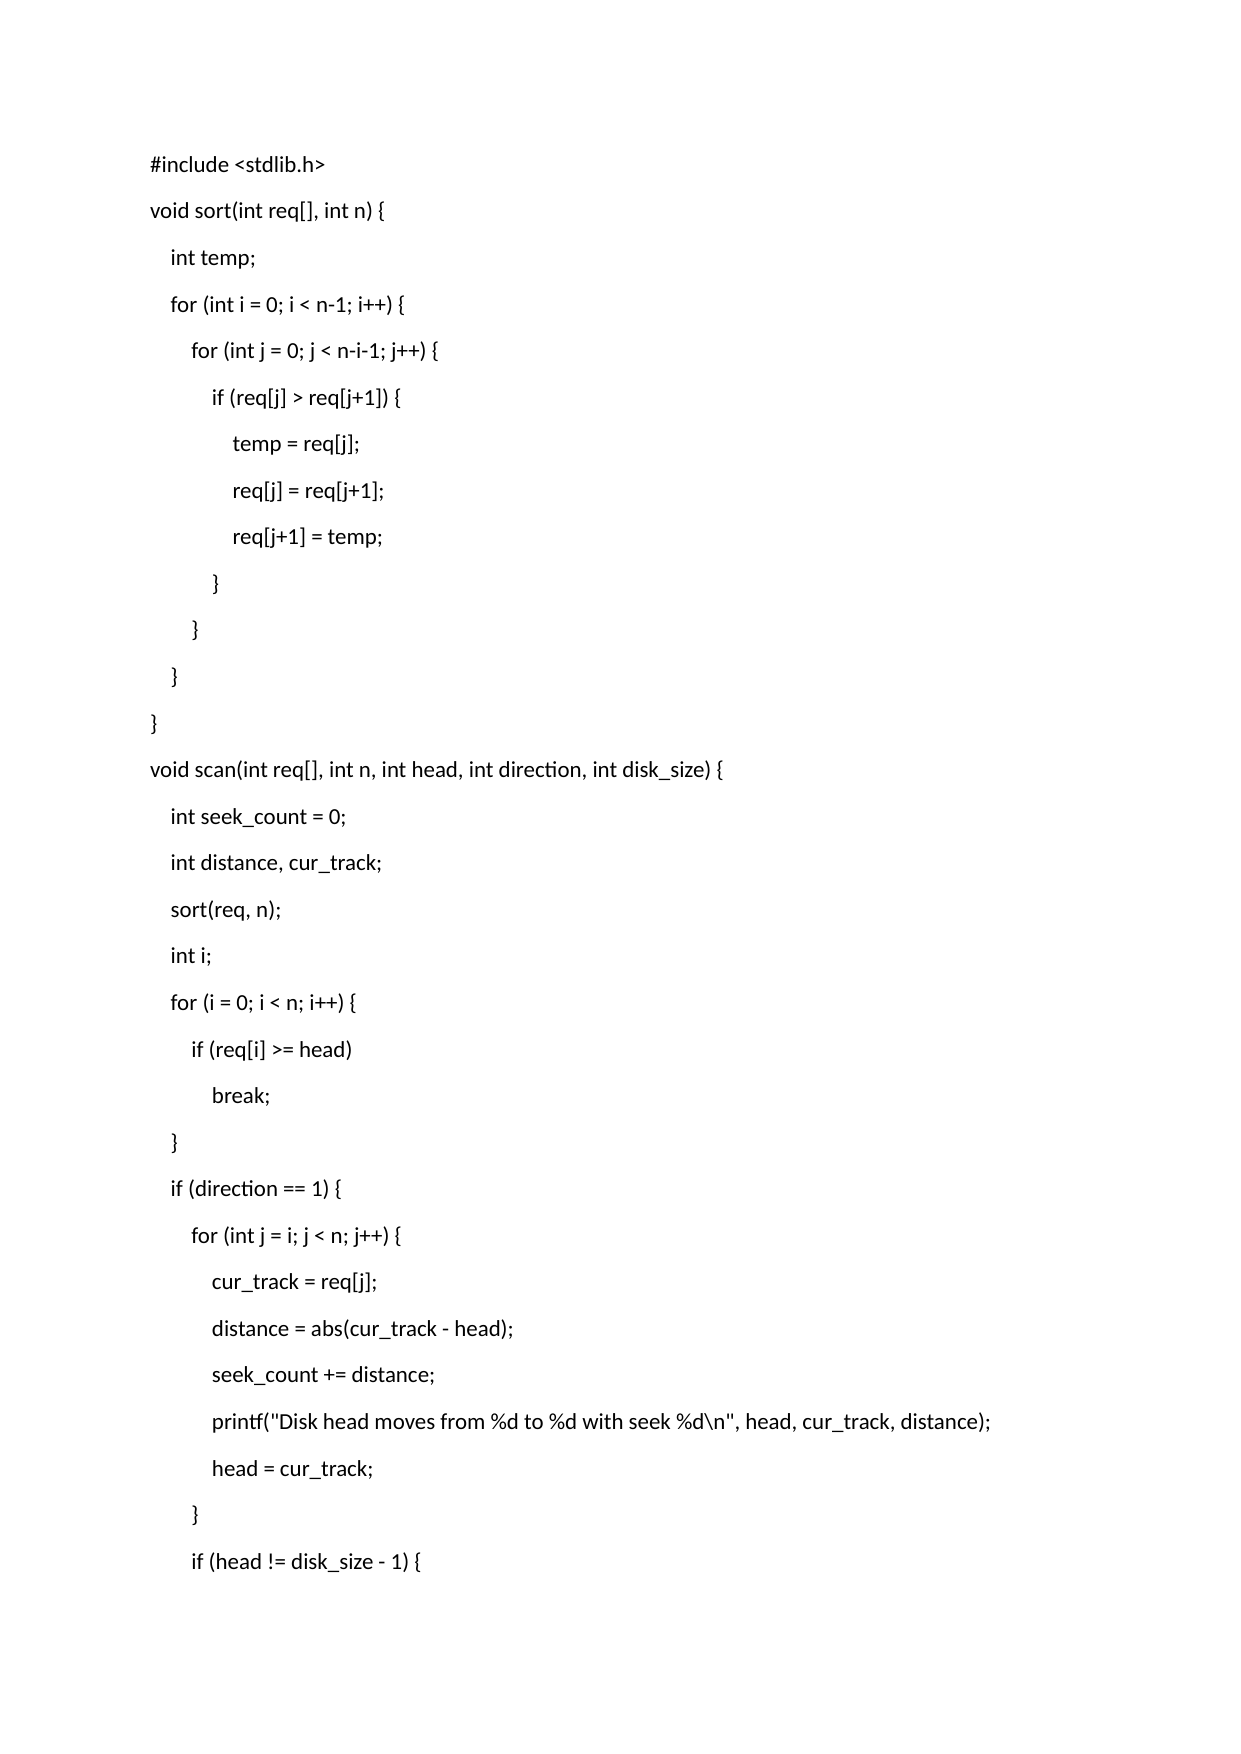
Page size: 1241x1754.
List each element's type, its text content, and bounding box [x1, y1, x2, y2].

text } [150, 662, 1090, 690]
text if (req[i] >= head) [150, 1035, 1090, 1063]
text break; [150, 1081, 1090, 1109]
text } [150, 569, 1090, 597]
text void sort(int req[], int n) { [150, 197, 1090, 224]
text void scan(int req[], int n, int head, int direction, int disk_size) { [150, 755, 1090, 783]
text seek_count += distance; [150, 1361, 1090, 1389]
text distance = abs(cur_track - head); [150, 1314, 1090, 1342]
text if (head != disk_size - 1) { [150, 1547, 1090, 1575]
text int i; [150, 942, 1090, 969]
text for (i = 0; i < n; i++) { [150, 988, 1090, 1016]
text head = cur_track; [150, 1454, 1090, 1482]
text req[j] = req[j+1]; [150, 476, 1090, 504]
text for (int j = 0; j < n-i-1; j++) { [150, 336, 1090, 364]
text if (direction == 1) { [150, 1174, 1090, 1202]
text #include <stdlib.h> [150, 150, 1090, 178]
text } [150, 616, 1090, 644]
text int temp; [150, 243, 1090, 271]
text } [150, 1500, 1090, 1528]
text printf("Disk head moves from %d to %d with seek %d\n", head, cur_track, distance); [150, 1407, 1090, 1435]
text cur_track = req[j]; [150, 1267, 1090, 1296]
text int distance, cur_track; [150, 848, 1090, 876]
text for (int i = 0; i < n-1; i++) { [150, 290, 1090, 318]
text } [150, 709, 1090, 737]
text } [150, 1128, 1090, 1156]
text req[j+1] = temp; [150, 522, 1090, 551]
text temp = req[j]; [150, 429, 1090, 457]
text if (req[j] > req[j+1]) { [150, 383, 1090, 411]
text for (int j = i; j < n; j++) { [150, 1221, 1090, 1249]
text int seek_count = 0; [150, 802, 1090, 830]
text sort(req, n); [150, 895, 1090, 923]
